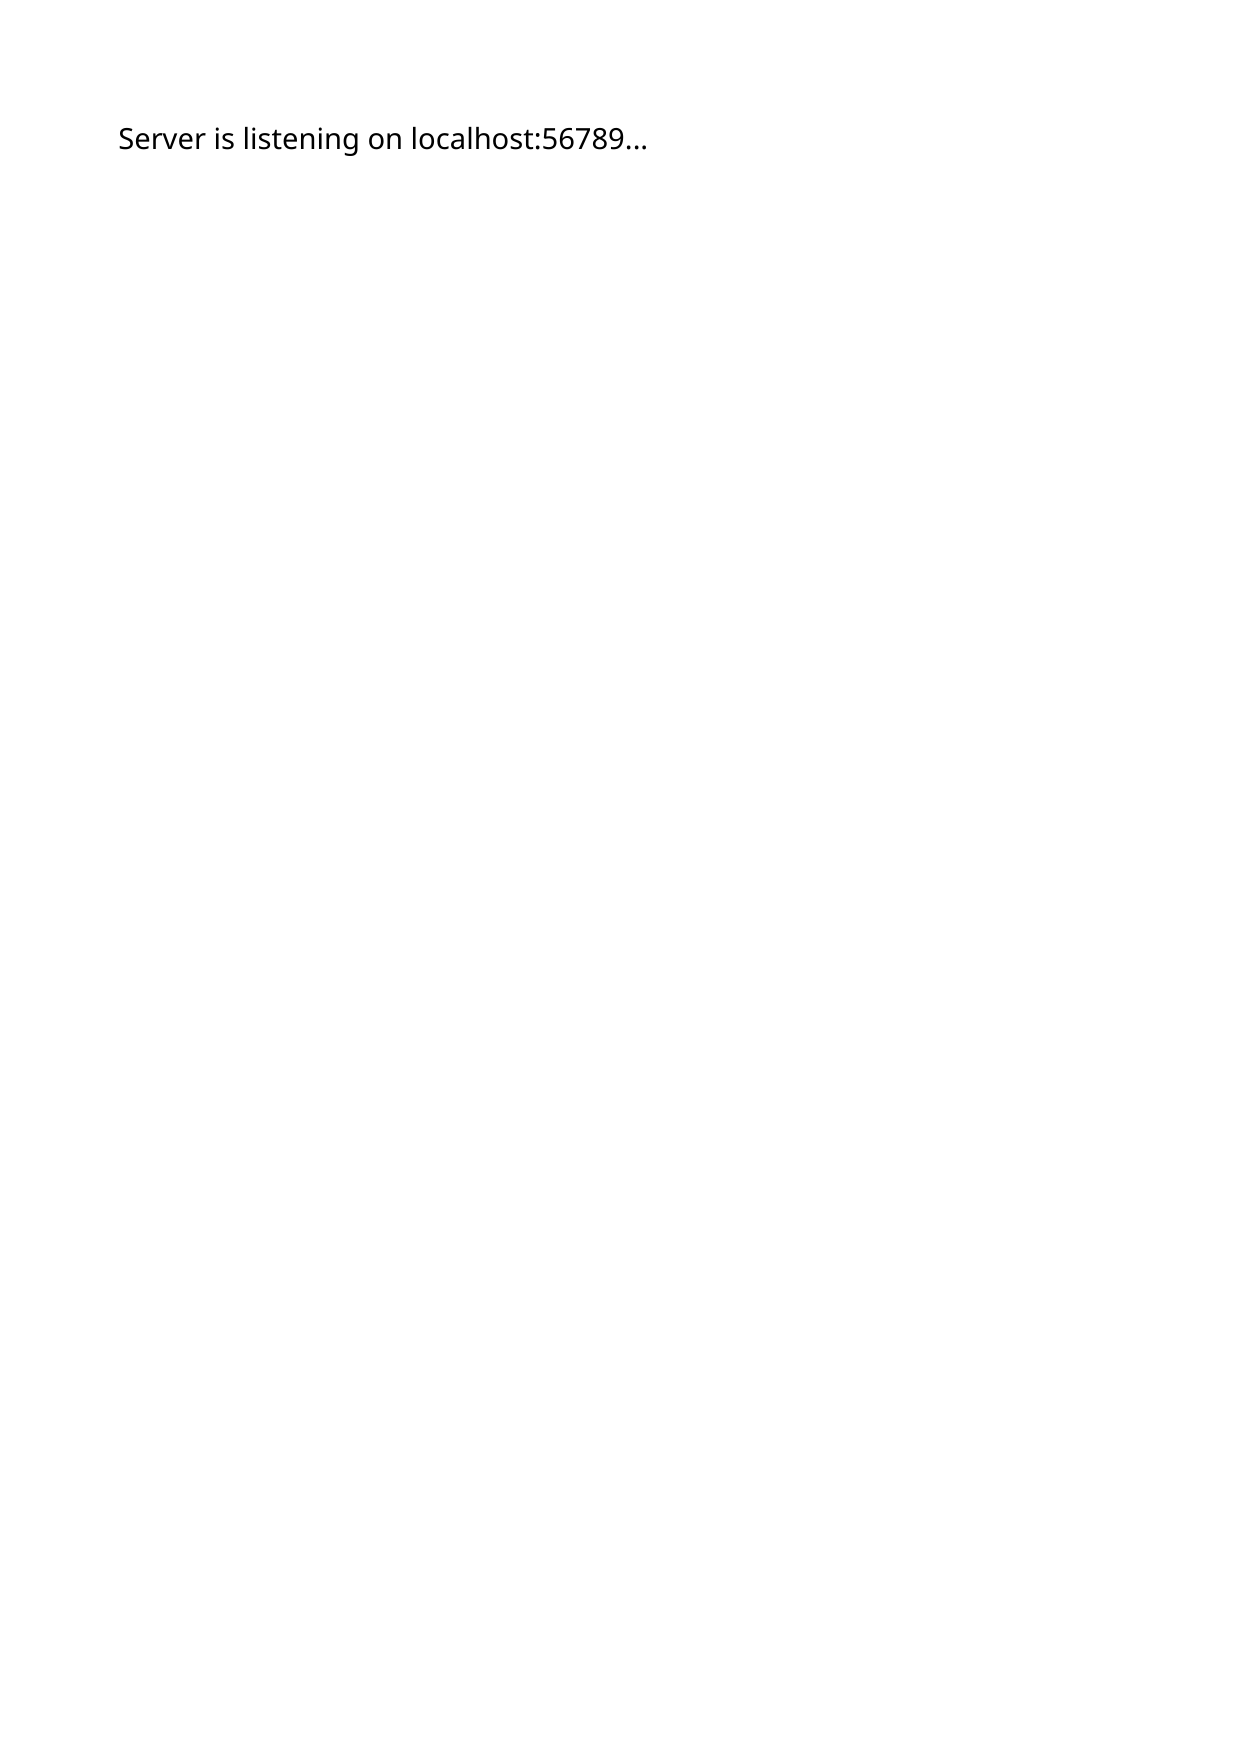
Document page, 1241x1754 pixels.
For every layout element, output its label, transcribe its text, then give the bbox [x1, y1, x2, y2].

text Server is listening on localhost:56789... [118, 118, 1122, 158]
